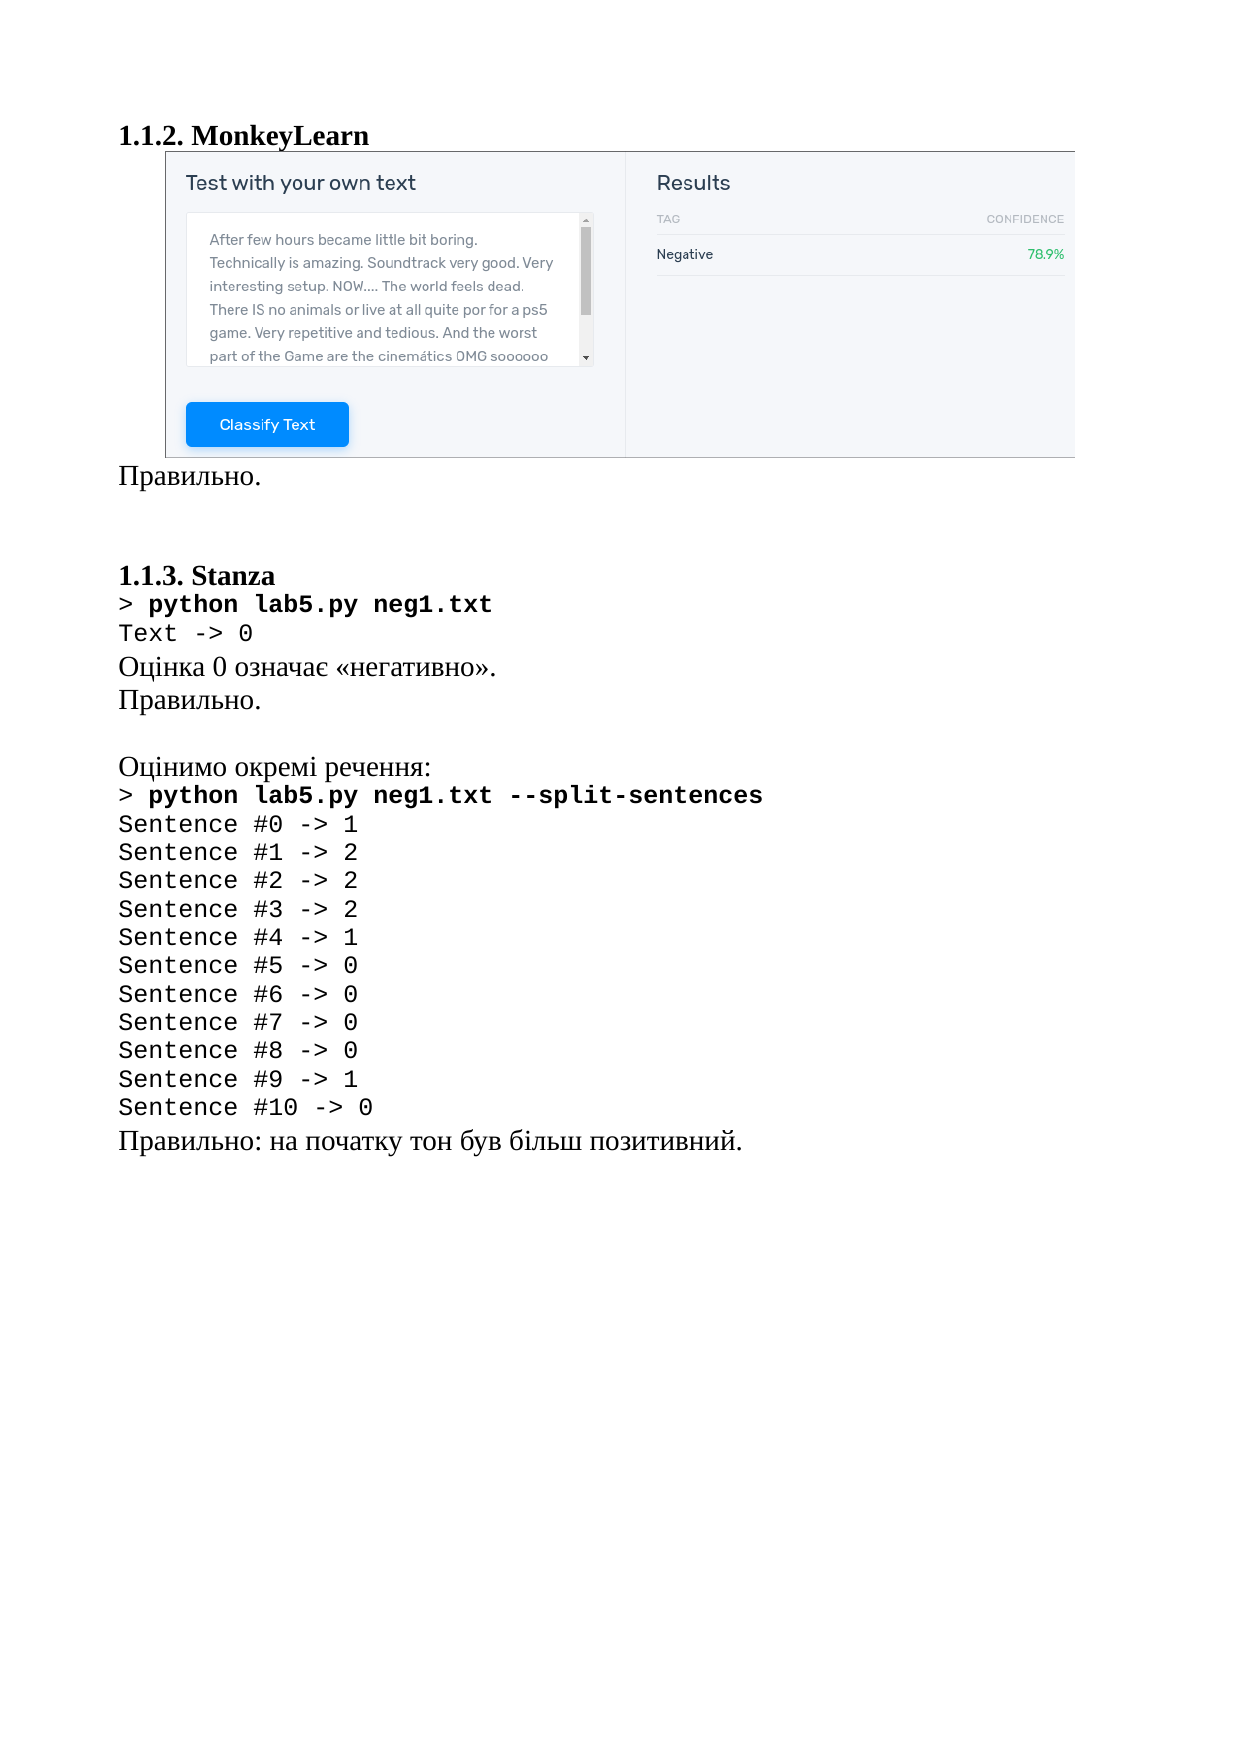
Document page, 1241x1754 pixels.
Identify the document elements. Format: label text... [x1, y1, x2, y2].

text > python lab5.py neg1.txt --split-sentences [118, 783, 1122, 811]
text Правильно. [118, 152, 1122, 491]
text Правильно: на початку тон був більш позитивний. [118, 1123, 1122, 1156]
text 1.1.2. MonkeyLearn [118, 118, 1122, 152]
text Text -> 0 [118, 620, 1122, 649]
text Sentence #0 -> 1 [118, 811, 1122, 839]
text Правильно. [118, 682, 1122, 716]
text Оцінка 0 означає «негативно». [118, 649, 1122, 682]
text Sentence #8 -> 0 [118, 1038, 1122, 1066]
picture [165, 151, 1075, 458]
text 1.1.3. Stanza [118, 558, 1122, 592]
text > python lab5.py neg1.txt [118, 592, 1122, 620]
text Sentence #1 -> 2 [118, 839, 1122, 868]
text Sentence #7 -> 0 [118, 1009, 1122, 1038]
text Sentence #10 -> 0 [118, 1094, 1122, 1123]
text Sentence #2 -> 2 [118, 868, 1122, 896]
text Sentence #3 -> 2 [118, 896, 1122, 924]
text Sentence #9 -> 1 [118, 1066, 1122, 1094]
text Sentence #6 -> 0 [118, 981, 1122, 1009]
text Оцінимо окремі речення: [118, 749, 1122, 783]
text Sentence #5 -> 0 [118, 953, 1122, 981]
text Sentence #4 -> 1 [118, 924, 1122, 953]
